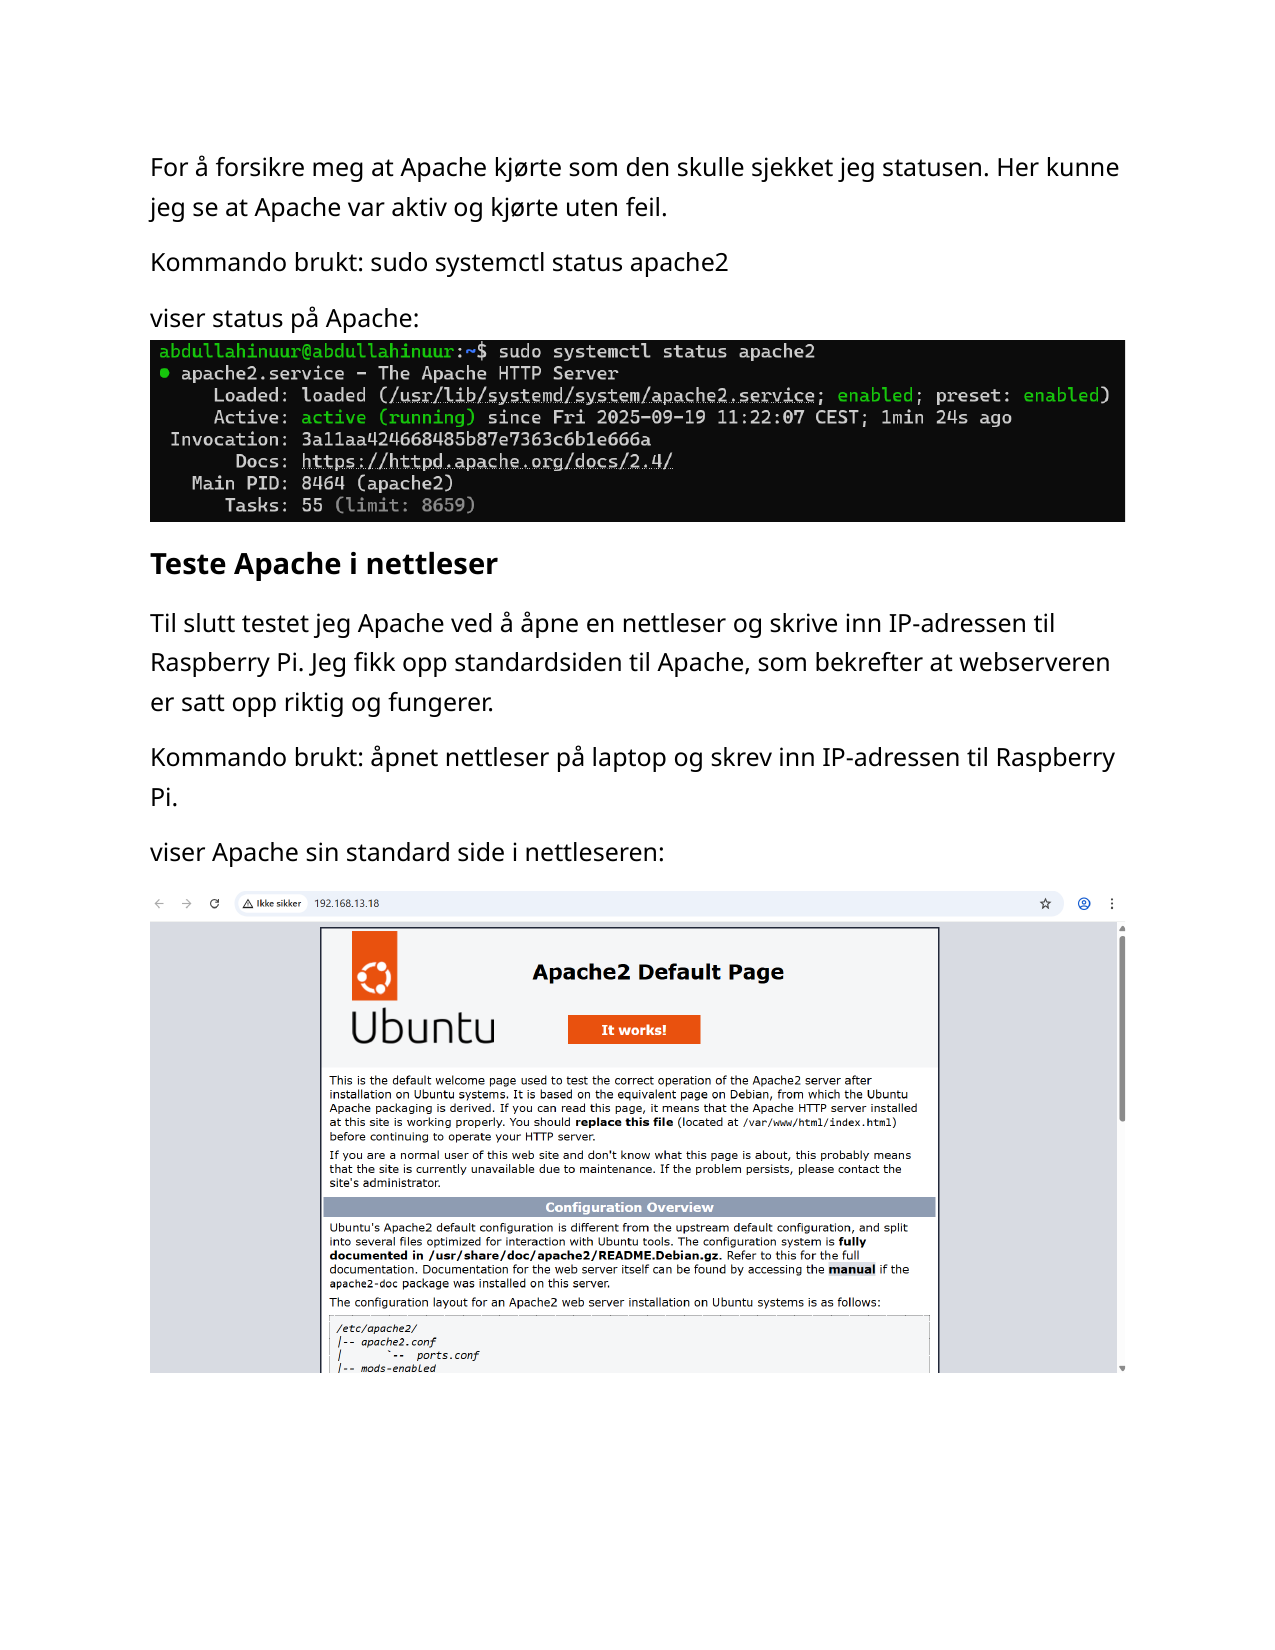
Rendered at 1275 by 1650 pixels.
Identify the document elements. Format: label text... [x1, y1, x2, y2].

text Teste Apache i nettleser [150, 544, 1125, 583]
text Til slutt testet jeg Apache ved å åpne en nettleser og skrive inn IP-adressen til Raspberry Pi. Jeg fikk opp standardsiden til Apache, som bekrefter at webserveren er satt opp riktig og fungerer. [150, 606, 1125, 718]
text viser status på Apache: [150, 301, 1125, 340]
text Kommando brukt: åpnet nettleser på laptop og skrev inn IP-adressen til Raspberry Pi. [150, 740, 1125, 813]
text viser Apache sin standard side i nettleseren: [150, 835, 1125, 869]
text For å forsikre meg at Apache kjørte som den skulle sjekket jeg statusen. Her kunne jeg se at Apache var aktiv og kjørte uten feil. [150, 150, 1125, 223]
text Kommando brukt: sudo systemctl status apache2 [150, 245, 1125, 279]
